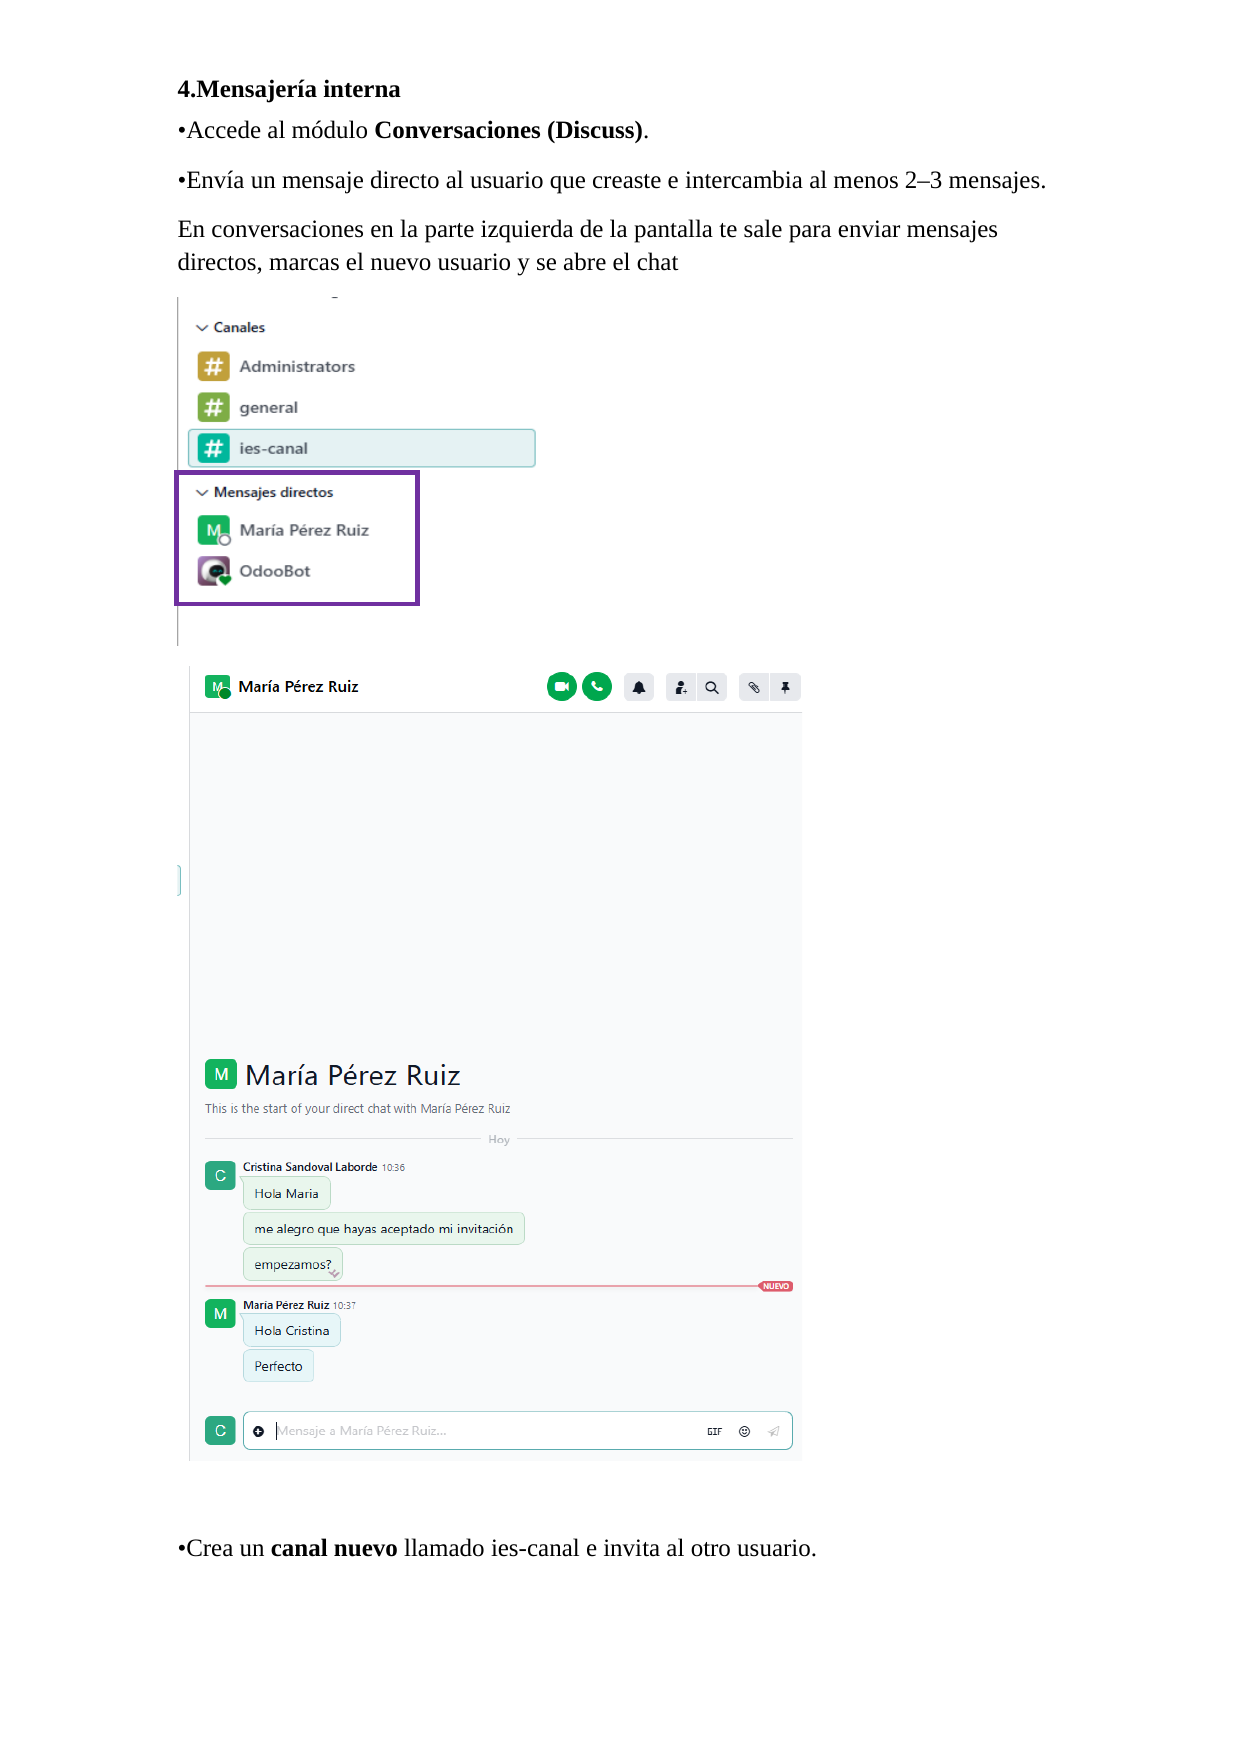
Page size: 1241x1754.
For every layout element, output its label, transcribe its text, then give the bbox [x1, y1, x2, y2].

text •Envía un mensaje directo al usuario que creaste e intercambia al menos 2–3 mensajes. [177, 165, 1063, 193]
text En conversaciones en la parte izquierda de la pantalla te sale para enviar mensajes directos, marcas el nuevo usuario y se abre el chat [177, 214, 1063, 276]
text •Accede al módulo Conversaciones (Discuss). [177, 115, 1063, 144]
subtitle 4.Mensajería interna [177, 74, 1063, 102]
text •Crea un canal nuevo llamado ies-canal e invita al otro usuario. [177, 1533, 1063, 1562]
